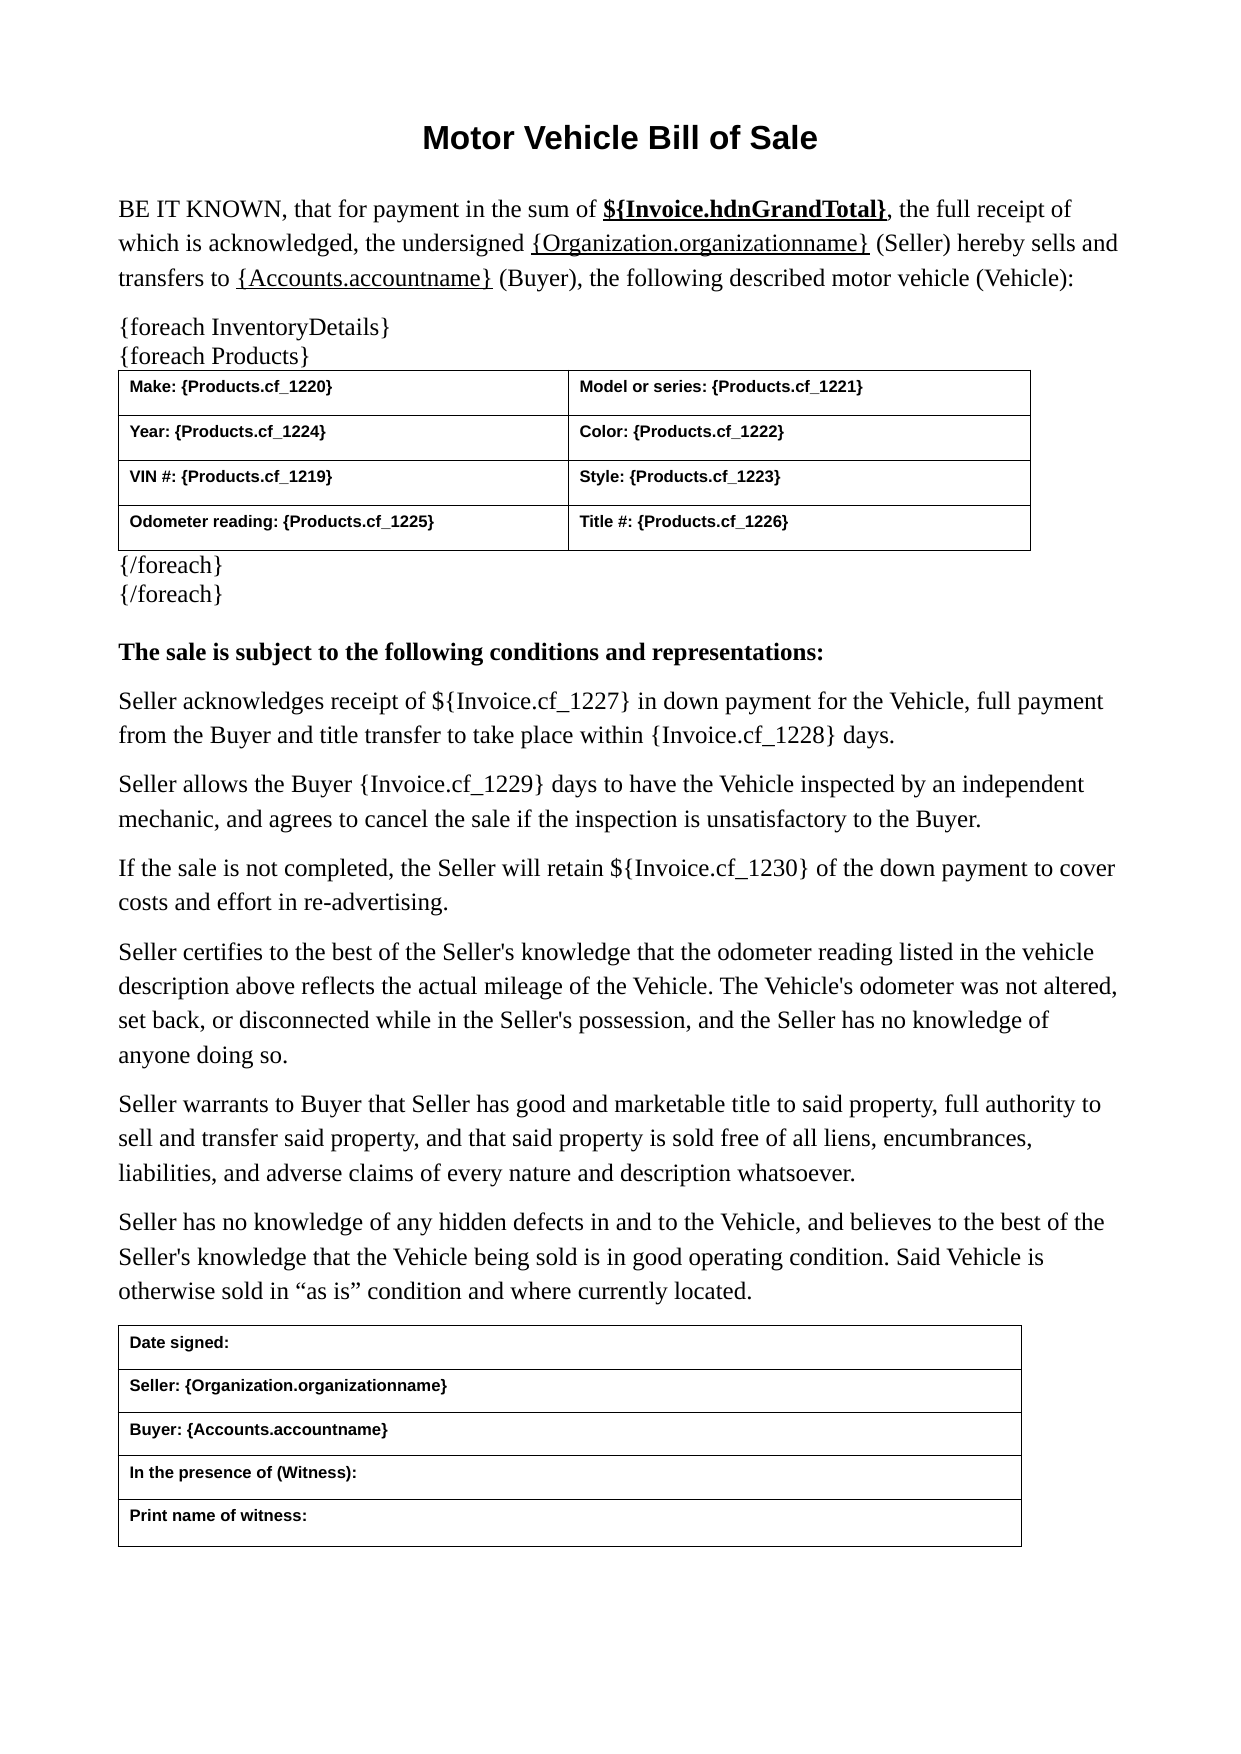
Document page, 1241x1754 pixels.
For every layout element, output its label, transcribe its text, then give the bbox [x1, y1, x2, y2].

text The sale is subject to the following conditions and representations: [118, 637, 1122, 666]
table_cell Style: {Products.cf_1223} [569, 461, 1030, 504]
table_cell Odometer reading: {Products.cf_1225} [119, 506, 568, 549]
text {/foreach} [118, 551, 1122, 579]
table_cell VIN #: {Products.cf_1219} [119, 461, 568, 504]
table_header Make: {Products.cf_1220} [119, 371, 568, 414]
table_header Model or series: {Products.cf_1221} [569, 371, 1030, 414]
table_cell Seller: {Organization.organizationname} [119, 1370, 1021, 1412]
text {foreach InventoryDetails} [118, 312, 1122, 341]
title Motor Vehicle Bill of Sale [118, 118, 1122, 157]
table_cell Buyer: {Accounts.accountname} [119, 1413, 1021, 1455]
text {foreach Products} [118, 341, 1122, 369]
text Seller allows the Buyer {Invoice.cf_1229} days to have the Vehicle inspected by an independent mechanic, and agrees to cancel the sale if the inspection is unsatisfactory to the Buyer. [118, 769, 1122, 833]
text {/foreach} [118, 579, 1122, 608]
table_cell Color: {Products.cf_1222} [569, 416, 1030, 459]
text BE IT KNOWN, that for payment in the sum of ${Invoice.hdnGrandTotal}, the full receipt of which is acknowledged, the undersigned {Organization.organizationname} (Seller) hereby sells and transfers to {Accounts.accountname} (Buyer), the following described motor vehicle (Vehicle): [118, 194, 1122, 292]
text Seller certifies to the best of the Seller's knowledge that the odometer reading listed in the vehicle description above reflects the actual mileage of the Vehicle. The Vehicle's odometer was not altered, set back, or disconnected while in the Seller's possession, and the Seller has no knowledge of anyone doing so. [118, 937, 1122, 1069]
table_cell Print name of witness: [119, 1500, 1021, 1546]
table_cell Title #: {Products.cf_1226} [569, 506, 1030, 549]
table_header Date signed: [119, 1326, 1021, 1368]
text Seller warrants to Buyer that Seller has good and marketable title to said property, full authority to sell and transfer said property, and that said property is sold free of all liens, encumbrances, liabilities, and adverse claims of every nature and description whatsoever. [118, 1089, 1122, 1187]
text If the sale is not completed, the Seller will retain ${Invoice.cf_1230} of the down payment to cover costs and effort in re-advertising. [118, 853, 1122, 916]
table_cell In the presence of (Witness): [119, 1456, 1021, 1499]
table_cell Year: {Products.cf_1224} [119, 416, 568, 459]
text Seller acknowledges receipt of ${Invoice.cf_1227} in down payment for the Vehicle, full payment from the Buyer and title transfer to take place within {Invoice.cf_1228} days. [118, 686, 1122, 749]
text Seller has no knowledge of any hidden defects in and to the Vehicle, and believes to the best of the Seller's knowledge that the Vehicle being sold is in good operating condition. Said Vehicle is otherwise sold in “as is” condition and where currently located. [118, 1207, 1122, 1305]
